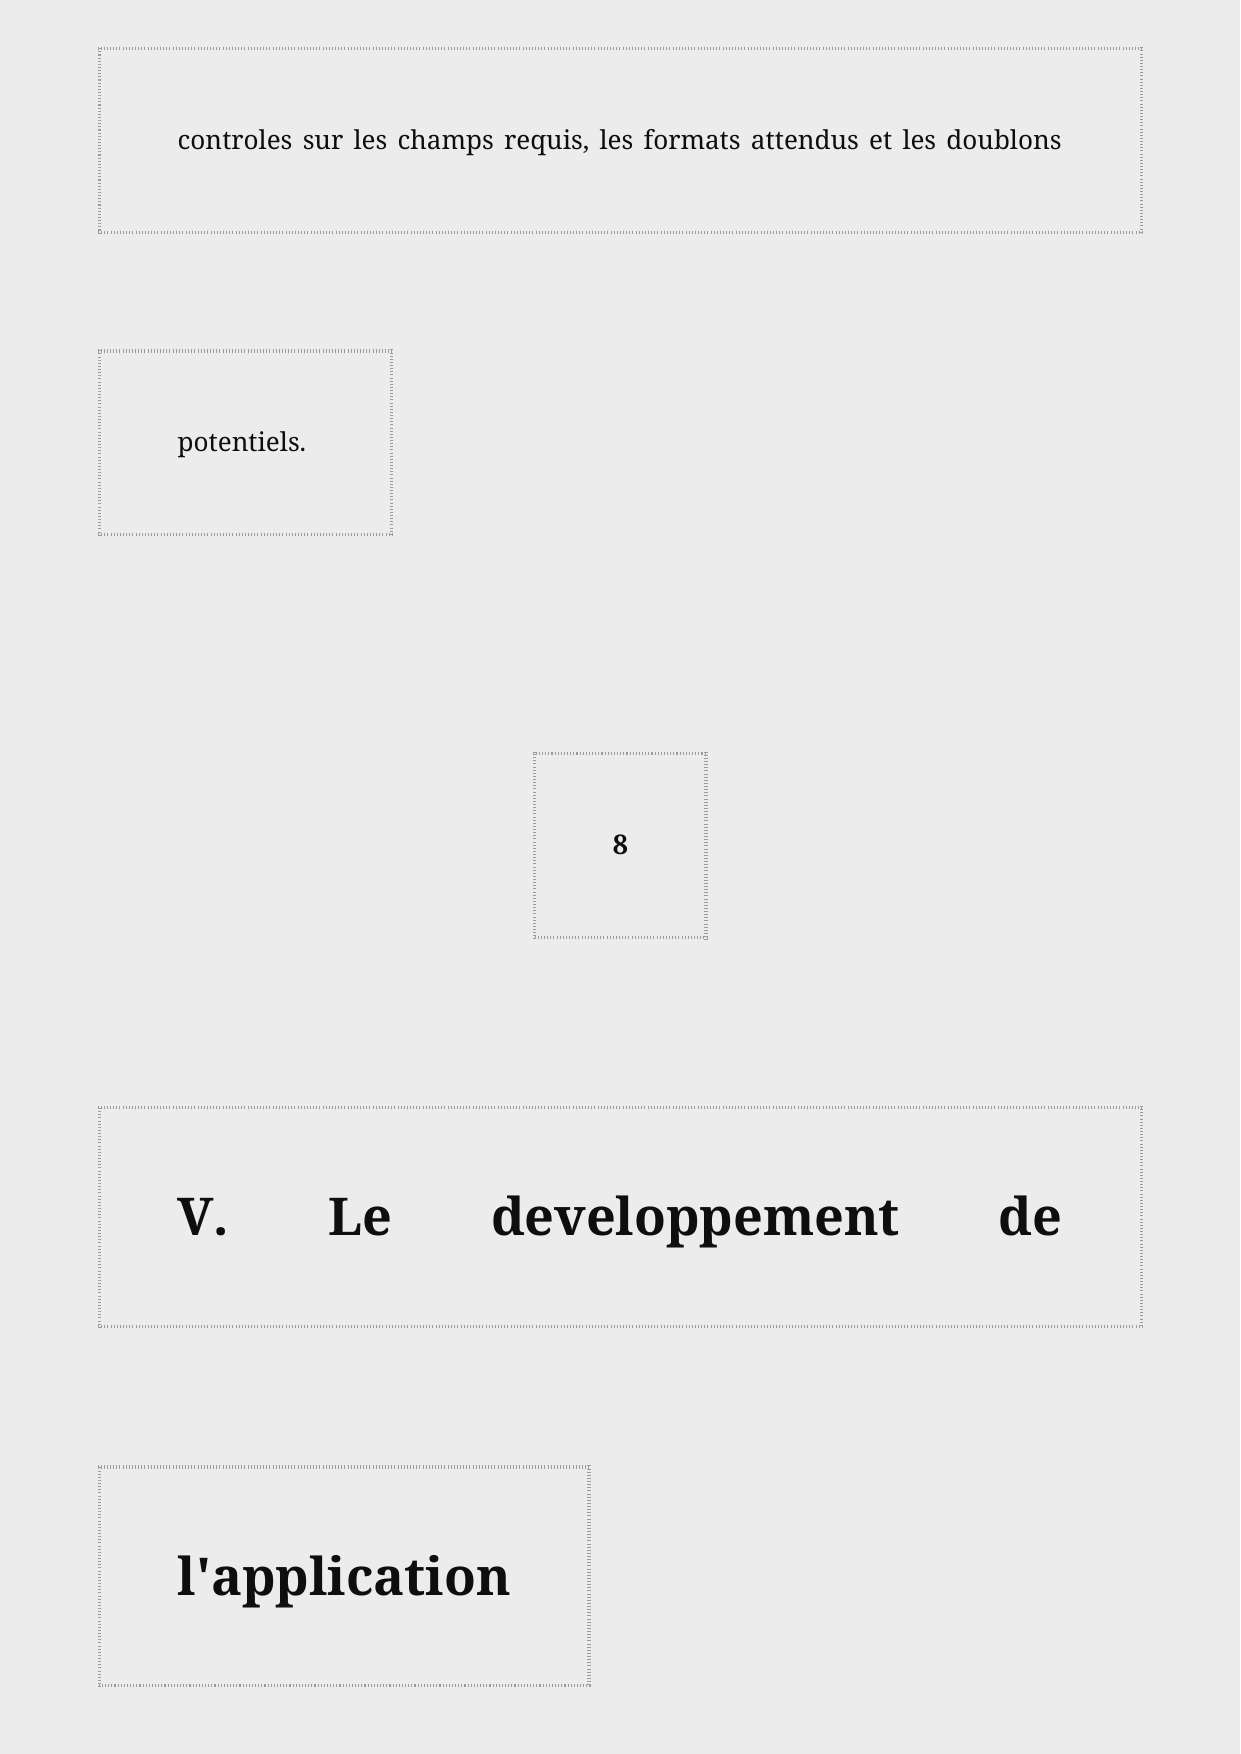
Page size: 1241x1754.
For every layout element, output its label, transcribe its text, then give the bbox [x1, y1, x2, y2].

text 8 [97, 752, 1143, 939]
text controles sur les champs requis, les formats attendus et les doublons potentiels. [97, 47, 1143, 536]
text V. Le developpement de l'application [97, 1106, 1143, 1687]
